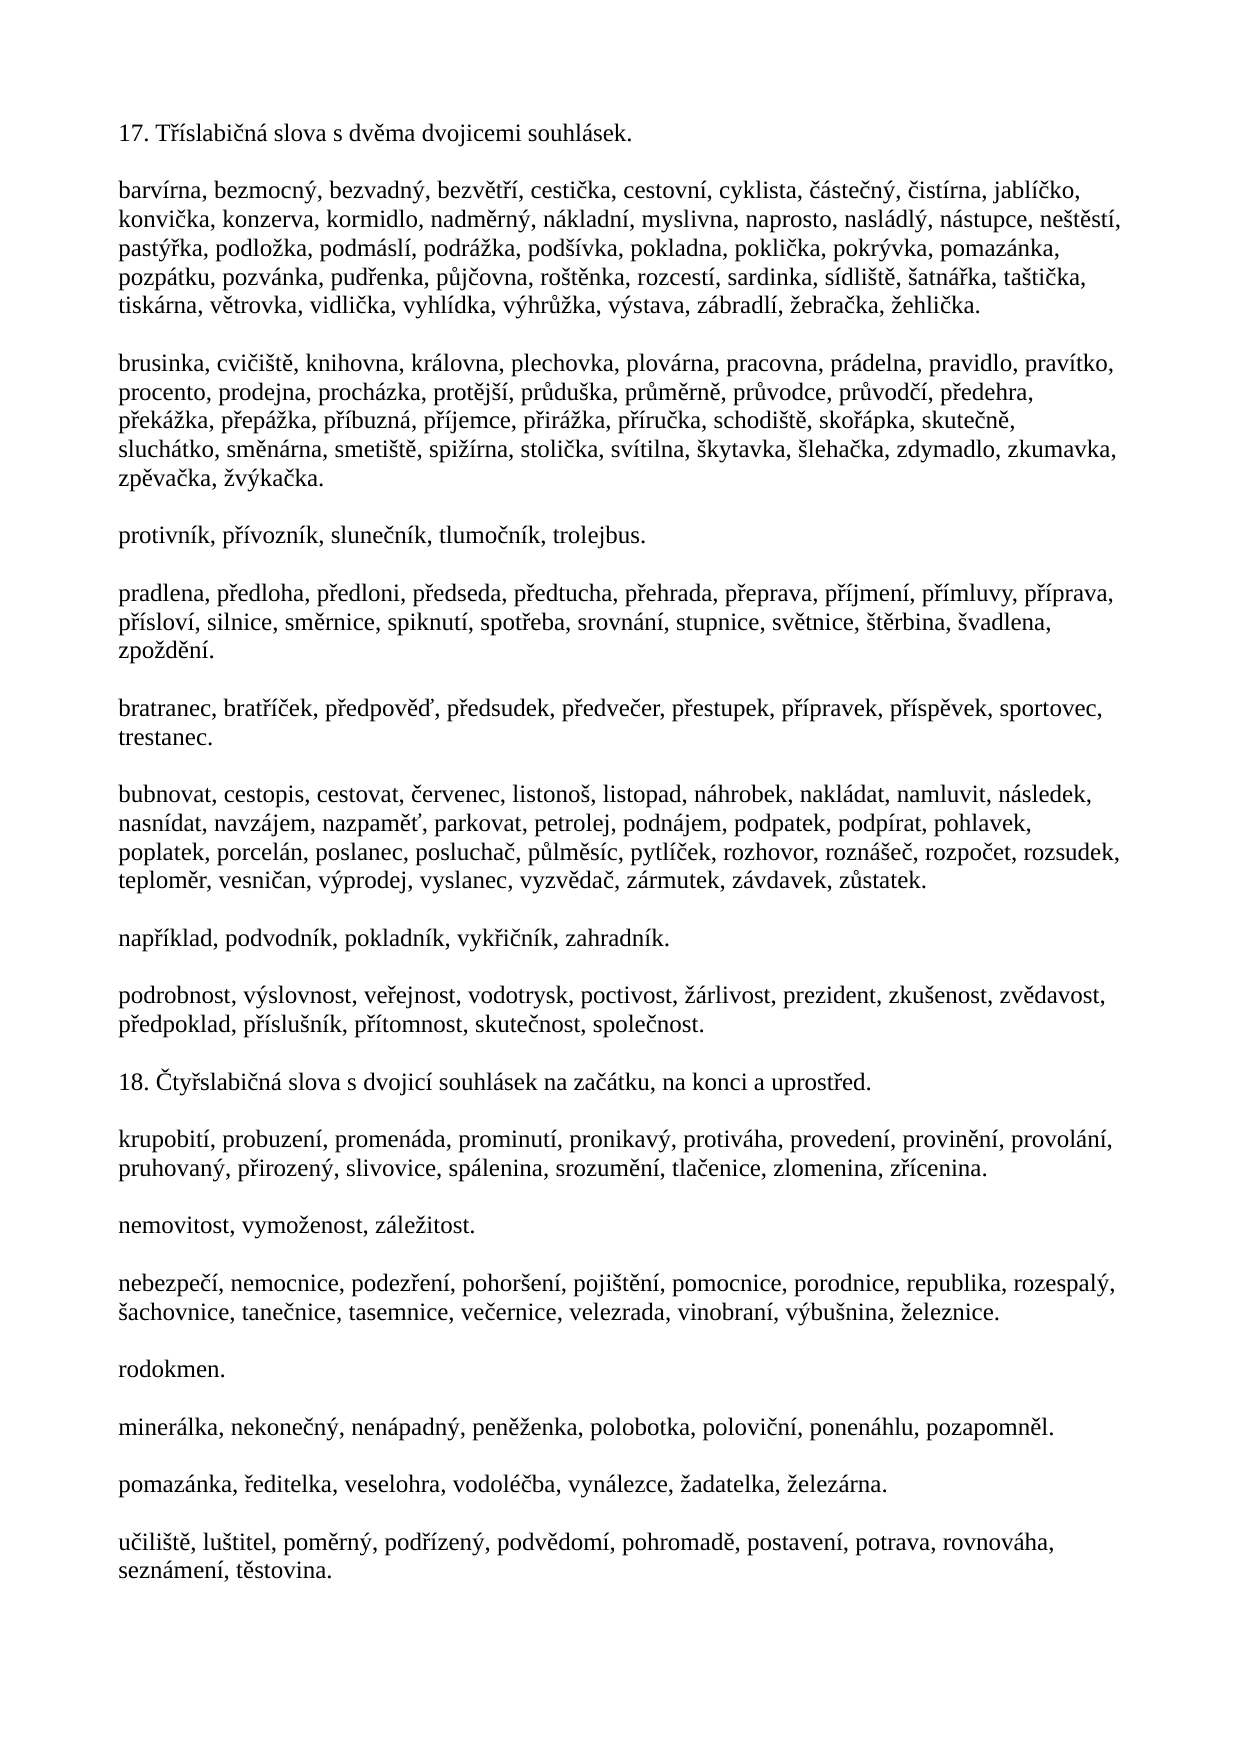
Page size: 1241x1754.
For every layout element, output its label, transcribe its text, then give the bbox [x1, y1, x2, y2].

text krupobití, probuzení, promenáda, prominutí, pronikavý, protiváha, provedení, provinění, provolání, pruhovaný, přirozený, slivovice, spálenina, srozumění, tlačenice, zlomenina, zřícenina. [118, 1124, 1122, 1182]
text 17. Tříslabičná slova s dvěma dvojicemi souhlásek. [118, 118, 1122, 147]
text nemovitost, vymoženost, záležitost. [118, 1211, 1122, 1239]
text nebezpečí, nemocnice, podezření, pohoršení, pojištění, pomocnice, porodnice, republika, rozespalý, šachovnice, tanečnice, tasemnice, večernice, velezrada, vinobraní, výbušnina, železnice. [118, 1268, 1122, 1326]
text učiliště, luštitel, poměrný, podřízený, podvědomí, pohromadě, postavení, potrava, rovnováha, seznámení, těstovina. [118, 1527, 1122, 1584]
text pradlena, předloha, předloni, předseda, předtucha, přehrada, přeprava, příjmení, přímluvy, příprava, přísloví, silnice, směrnice, spiknutí, spotřeba, srovnání, stupnice, světnice, štěrbina, švadlena, zpoždění. [118, 578, 1122, 664]
text například, podvodník, pokladník, vykřičník, zahradník. [118, 923, 1122, 952]
text protivník, přívozník, slunečník, tlumočník, trolejbus. [118, 521, 1122, 549]
text podrobnost, výslovnost, veřejnost, vodotrysk, poctivost, žárlivost, prezident, zkušenost, zvědavost, předpoklad, příslušník, přítomnost, skutečnost, společnost. [118, 981, 1122, 1038]
text brusinka, cvičiště, knihovna, královna, plechovka, plovárna, pracovna, prádelna, pravidlo, pravítko, procento, prodejna, procházka, protější, průduška, průměrně, průvodce, průvodčí, předehra, překážka, přepážka, příbuzná, příjemce, přirážka, příručka, schodiště, skořápka, skutečně, sluchátko, směnárna, smetiště, spižírna, stolička, svítilna, škytavka, šlehačka, zdymadlo, zkumavka, zpěvačka, žvýkačka. [118, 348, 1122, 492]
text rodokmen. [118, 1354, 1122, 1383]
text barvírna, bezmocný, bezvadný, bezvětří, cestička, cestovní, cyklista, částečný, čistírna, jablíčko, konvička, konzerva, kormidlo, nadměrný, nákladní, myslivna, naprosto, nasládlý, nástupce, neštěstí, pastýřka, podložka, podmáslí, podrážka, podšívka, pokladna, poklička, pokrývka, pomazánka, pozpátku, pozvánka, pudřenka, půjčovna, roštěnka, rozcestí, sardinka, sídliště, šatnářka, taštička, tiskárna, větrovka, vidlička, vyhlídka, výhrůžka, výstava, zábradlí, žebračka, žehlička. [118, 176, 1122, 319]
text pomazánka, ředitelka, veselohra, vodoléčba, vynálezce, žadatelka, železárna. [118, 1469, 1122, 1498]
text bratranec, bratříček, předpověď, předsudek, předvečer, přestupek, přípravek, příspěvek, sportovec, trestanec. [118, 693, 1122, 751]
text minerálka, nekonečný, nenápadný, peněženka, polobotka, poloviční, ponenáhlu, pozapomněl. [118, 1412, 1122, 1441]
text bubnovat, cestopis, cestovat, červenec, listonoš, listopad, náhrobek, nakládat, namluvit, následek, nasnídat, navzájem, nazpaměť, parkovat, petrolej, podnájem, podpatek, podpírat, pohlavek, poplatek, porcelán, poslanec, posluchač, půlměsíc, pytlíček, rozhovor, roznášeč, rozpočet, rozsudek, teploměr, vesničan, výprodej, vyslanec, vyzvědač, zármutek, závdavek, zůstatek. [118, 779, 1122, 894]
text 18. Čtyřslabičná slova s dvojicí souhlásek na začátku, na konci a uprostřed. [118, 1067, 1122, 1096]
